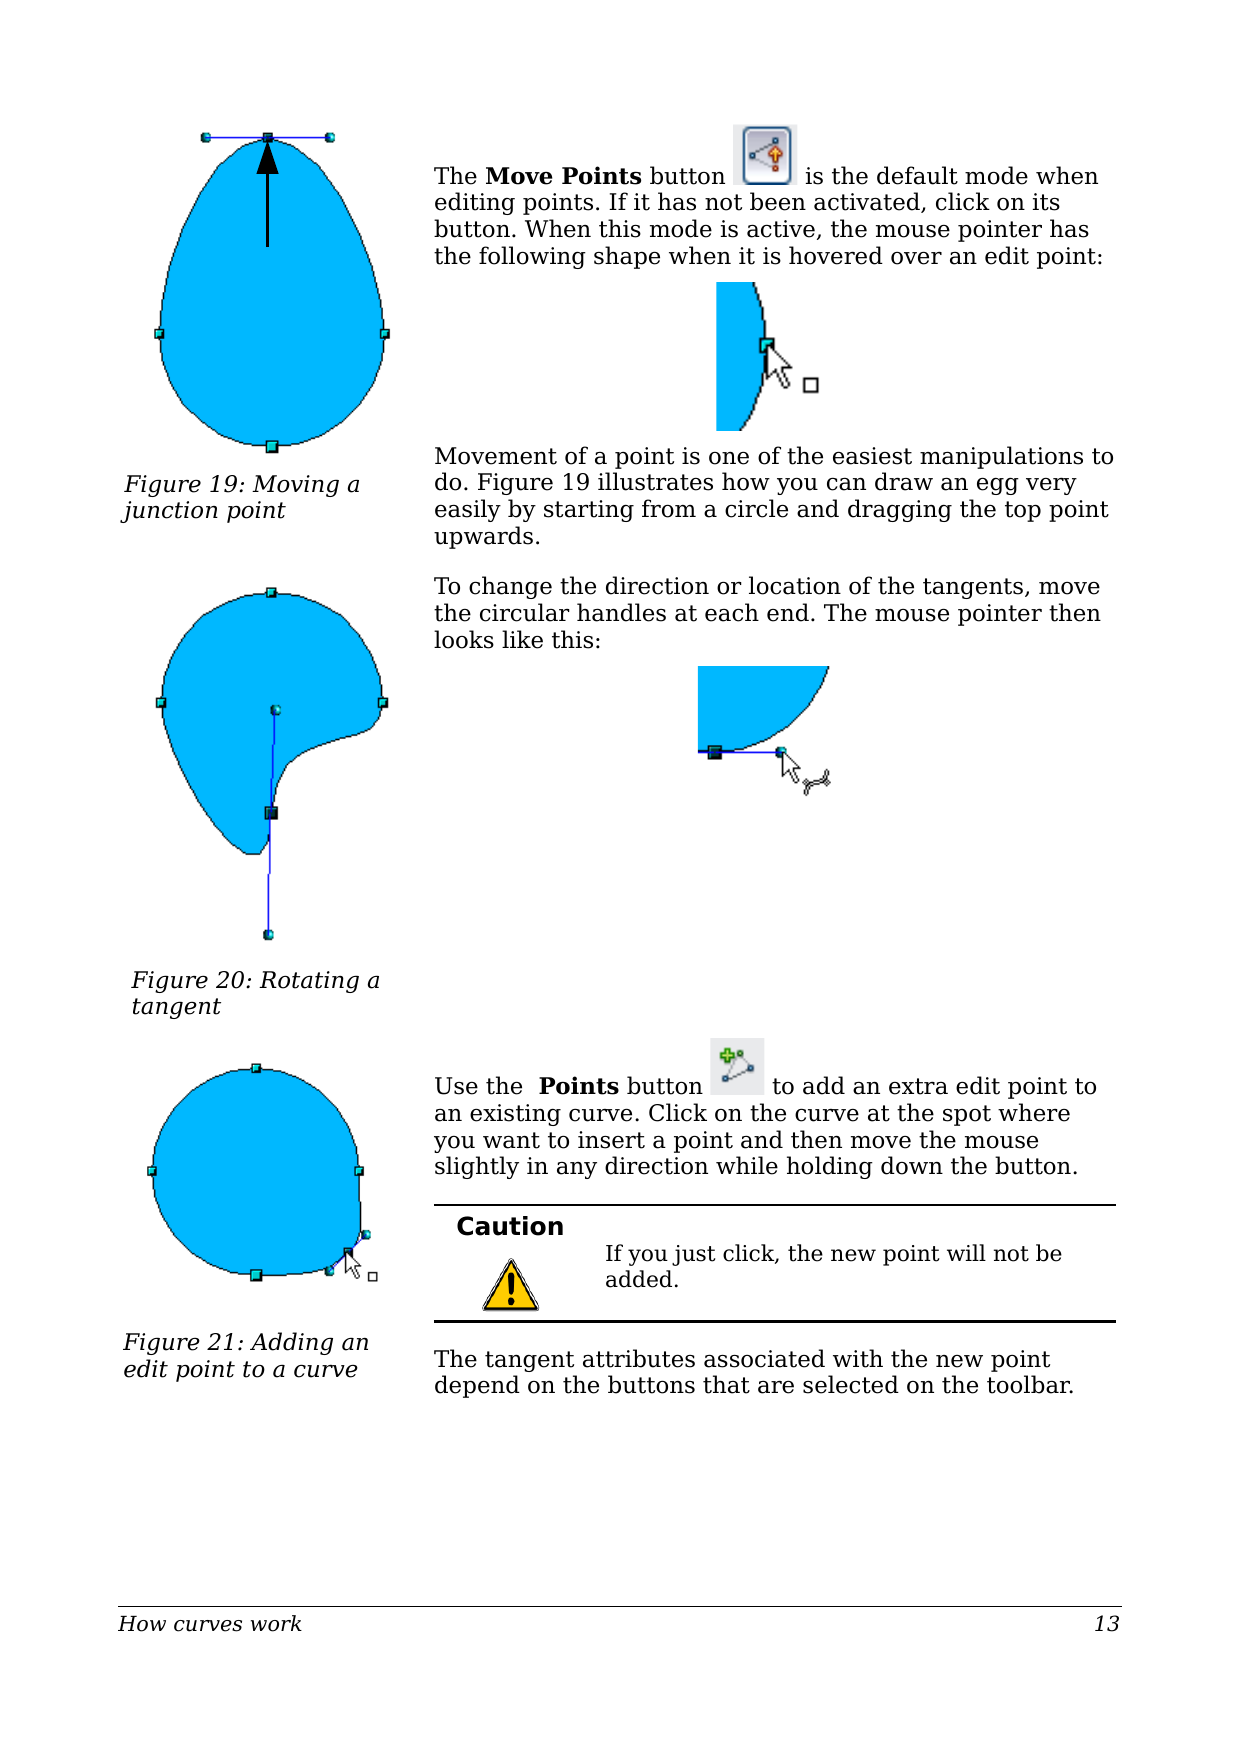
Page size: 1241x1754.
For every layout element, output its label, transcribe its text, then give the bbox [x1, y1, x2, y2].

picture [710, 1038, 765, 1095]
table_header The Move Points button is the default mode when editing points. If it has not been activated, click on its button. When this mode is active, the mouse pointer has the following shape when it is hovered over an edit point: Movement of a point is one of the easiest manipulations to do. Figure 19 illustrates how you can draw an egg very easily by starting from a circle and dragging the top point upwards. [428, 118, 1122, 568]
table_cell [434, 1247, 587, 1320]
table_cell Use the Points button to add an extra edit point to an existing curve. Click on the curve at the spot where you want to insert a point and then move the mouse slightly in any direction while holding down the button. The tangent attributes associated with the new point depend on the buttons that are selected on the toolbar. [428, 1033, 1122, 1419]
table_cell To change the direction or location of the tangents, move the circular handles at each end. The mouse pointer then looks like this: [428, 568, 1122, 1033]
table_cell [117, 1039, 428, 1419]
picture [139, 123, 407, 459]
table_header [117, 118, 428, 568]
picture [478, 1255, 543, 1315]
picture [123, 1038, 402, 1329]
table_cell [117, 568, 428, 1033]
table_header Caution [434, 1206, 587, 1247]
table_cell [117, 1033, 428, 1038]
picture [697, 666, 853, 823]
picture [733, 123, 798, 185]
picture [741, 282, 852, 431]
table_header If you just click, the new point will not be added. [587, 1206, 1116, 1320]
picture [140, 573, 405, 955]
